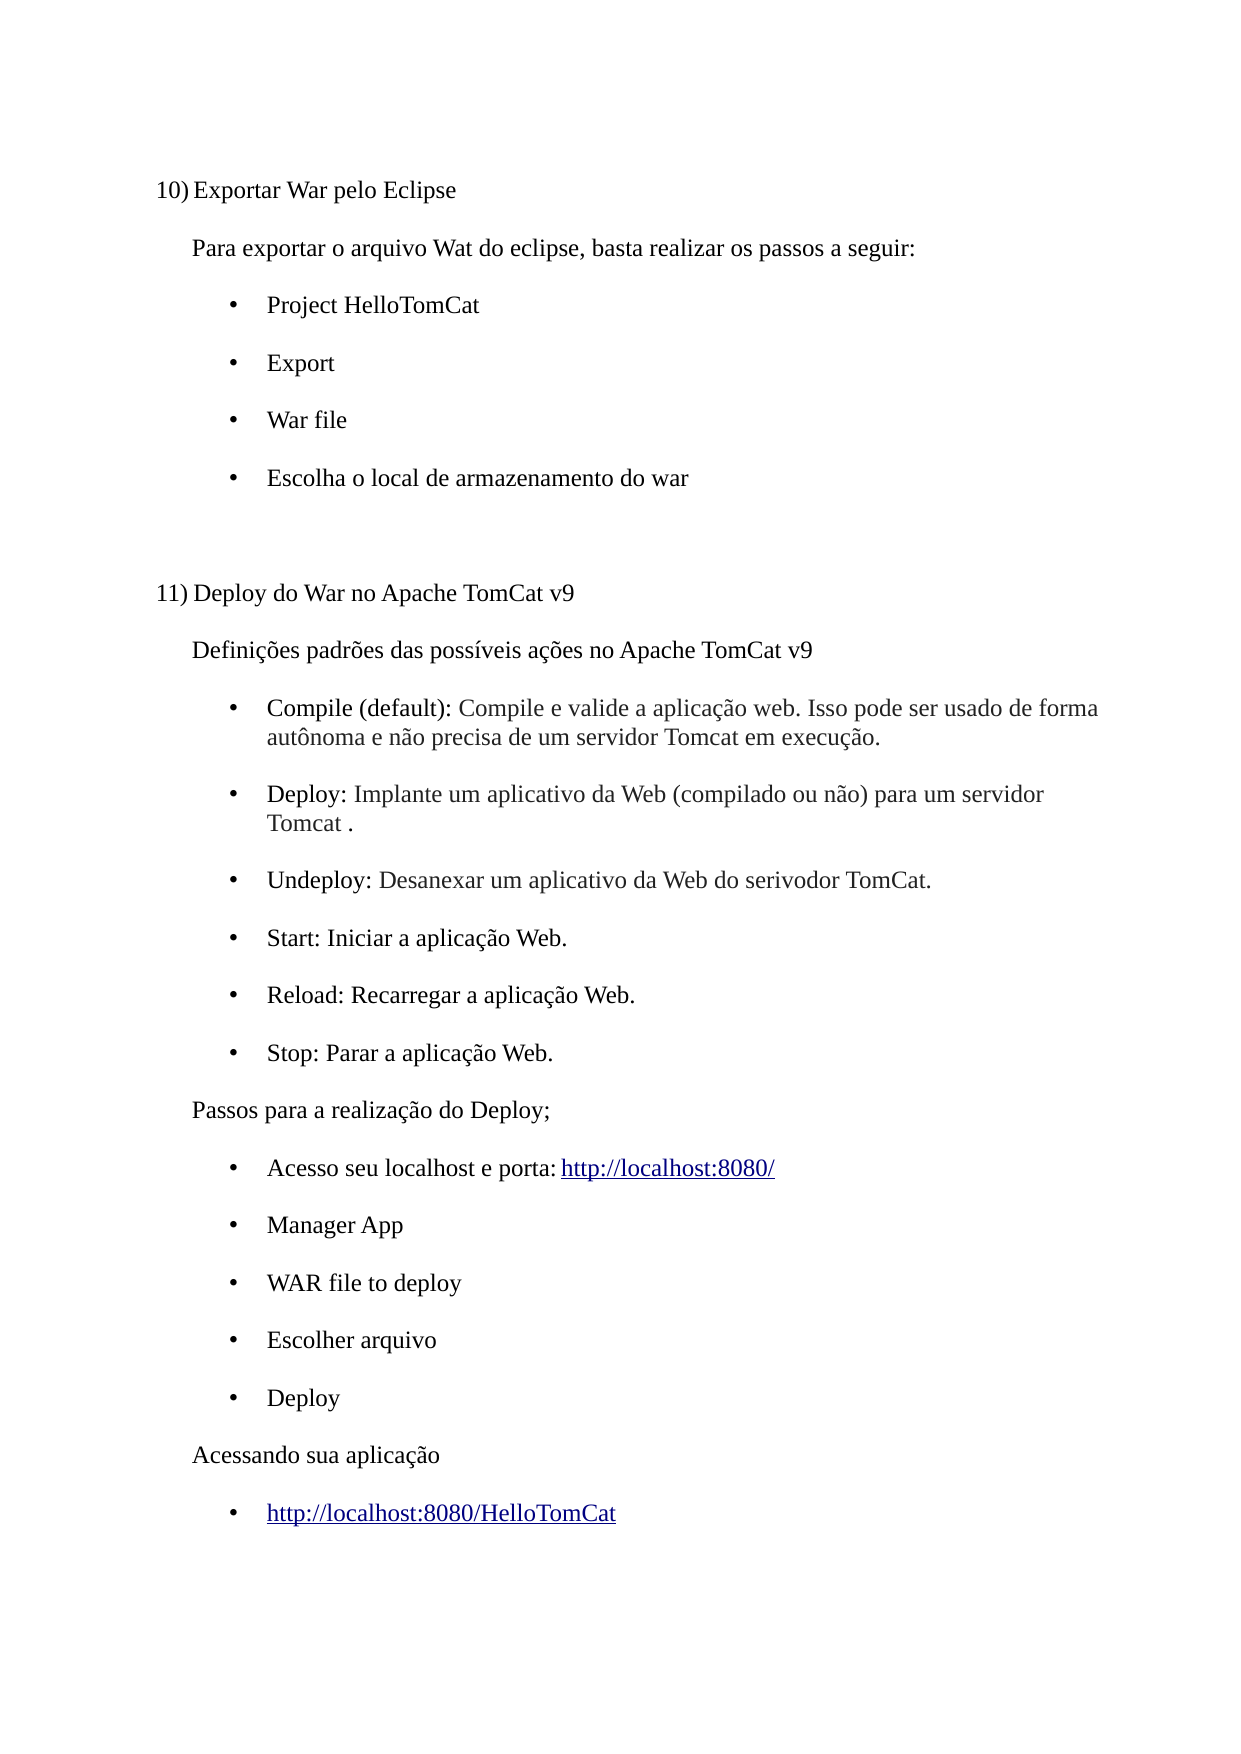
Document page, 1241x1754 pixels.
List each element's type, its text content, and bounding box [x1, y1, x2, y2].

list Manager App [229, 1211, 1122, 1239]
list Compile (default): Compile e valide a aplicação web. Isso pode ser usado de forma autônoma e não precisa de um servidor Tomcat em execução. [229, 693, 1122, 751]
text Definições padrões das possíveis ações no Apache TomCat v9 [118, 636, 1122, 664]
list Acesso seu localhost e porta: http://localhost:8080/ [229, 1153, 1122, 1182]
list Deploy do War no Apache TomCat v9 [156, 578, 1122, 607]
text Para exportar o arquivo Wat do eclipse, basta realizar os passos a seguir: [118, 233, 1122, 262]
list Deploy: Implante um aplicativo da Web (compilado ou não) para um servidor Tomcat . [229, 779, 1122, 837]
list War file [229, 406, 1122, 434]
text Passos para a realização do Deploy; [118, 1096, 1122, 1124]
list Escolha o local de armazenamento do war [229, 463, 1122, 492]
list Stop: Parar a aplicação Web. [229, 1038, 1122, 1067]
text Acessando sua aplicação [118, 1441, 1122, 1469]
list Project HelloTomCat [229, 291, 1122, 319]
list Export [229, 348, 1122, 377]
list WAR file to deploy [229, 1268, 1122, 1297]
list Deploy [229, 1383, 1122, 1412]
list Undeploy: Desanexar um aplicativo da Web do serivodor TomCat. [229, 866, 1122, 894]
list http://localhost:8080/HelloTomCat [229, 1498, 1122, 1527]
list Reload: Recarregar a aplicação Web. [229, 981, 1122, 1009]
list Exportar War pelo Eclipse [156, 176, 1122, 204]
list Escolher arquivo [229, 1326, 1122, 1354]
list Start: Iniciar a aplicação Web. [229, 923, 1122, 952]
